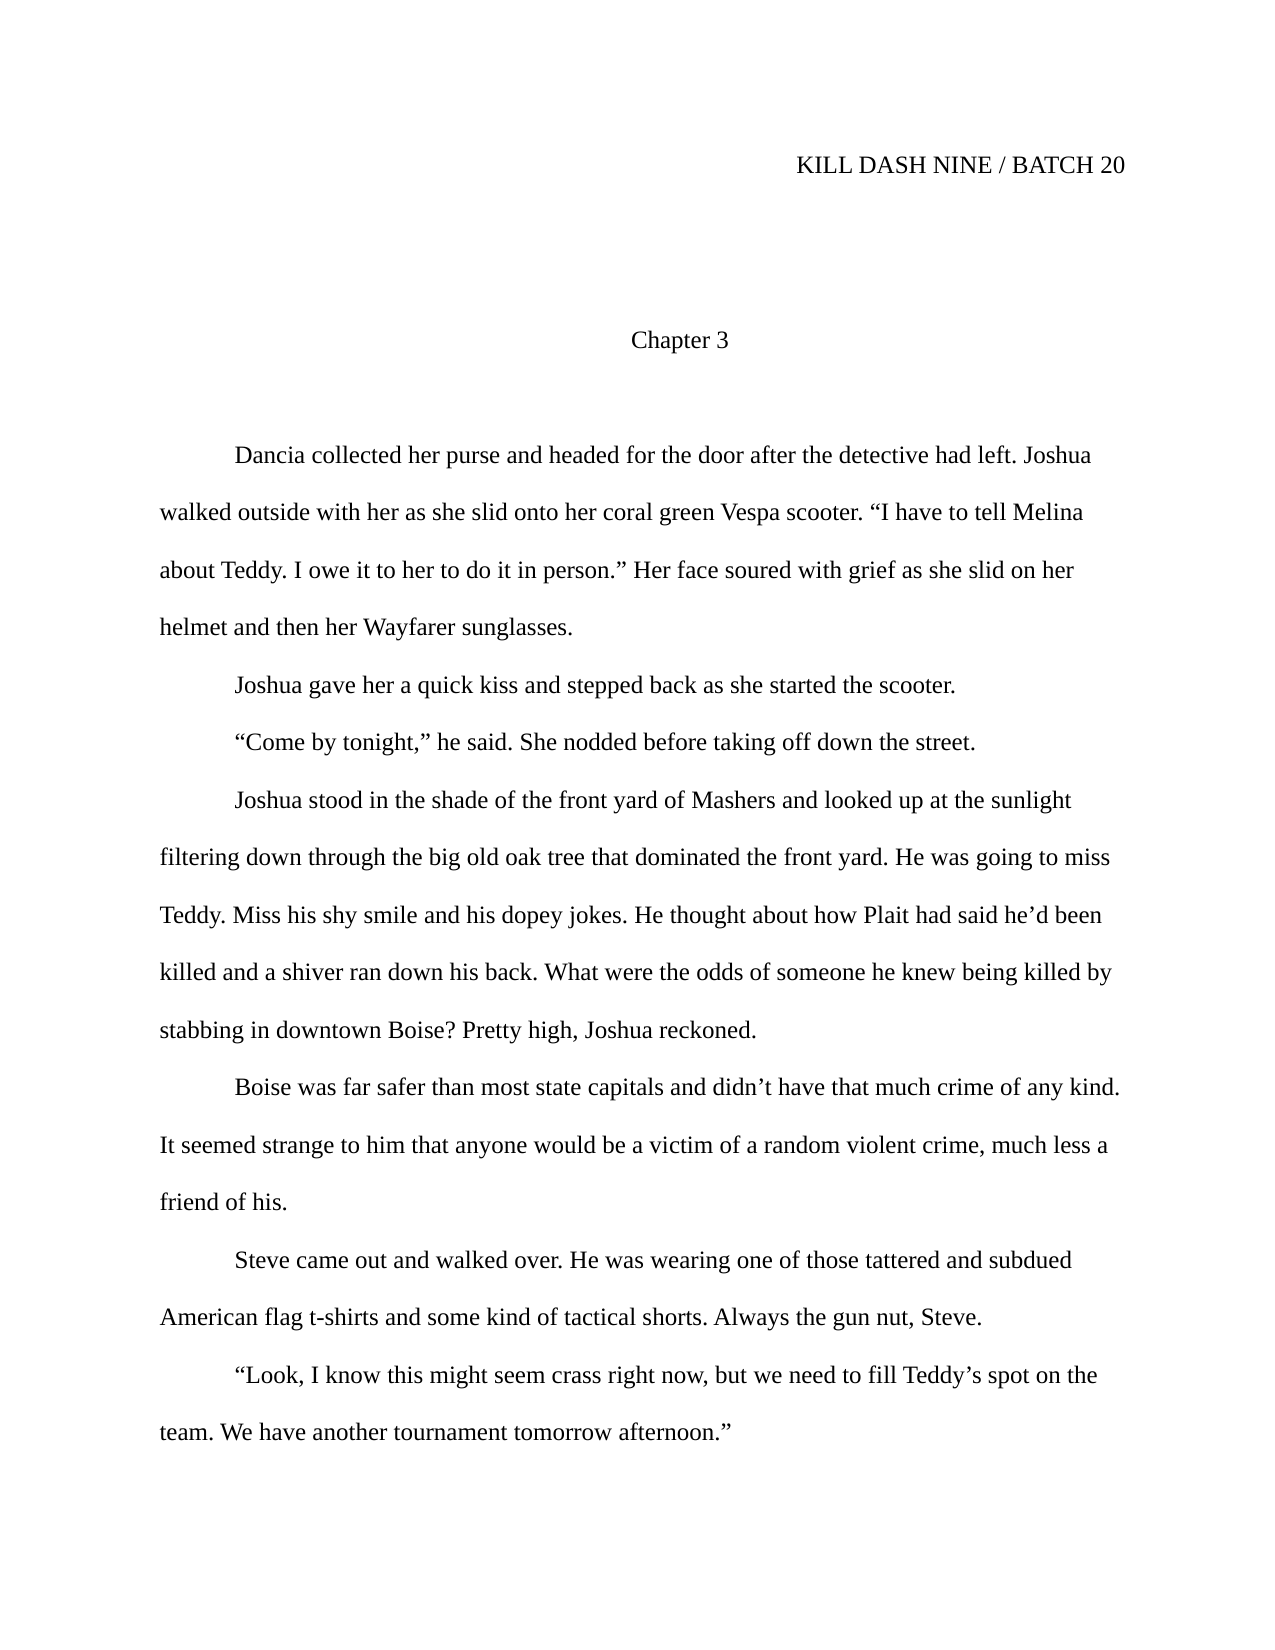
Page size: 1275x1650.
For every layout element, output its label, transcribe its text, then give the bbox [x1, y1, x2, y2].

text “Come by tonight,” he said. She nodded before taking off down the street. [159, 727, 1125, 756]
text Chapter 3 [159, 325, 1125, 354]
text Joshua stood in the shade of the front yard of Mashers and looked up at the sunlight filtering down through the big old oak tree that dominated the front yard. He was going to miss Teddy. Miss his shy smile and his dopey jokes. He thought about how Plait had said he’d been killed and a shiver ran down his back. What were the odds of someone he knew being killed by stabbing in downtown Boise? Pretty high, Joshua reckoned. [159, 785, 1125, 1044]
text “Look, I know this might seem crass right now, but we need to fill Teddy’s spot on the team. We have another tournament tomorrow afternoon.” [159, 1360, 1125, 1446]
text Boise was far safer than most state capitals and didn’t have that much crime of any kind. It seemed strange to him that anyone would be a victim of a random violent crime, much less a friend of his. [159, 1072, 1125, 1216]
text Dancia collected her purse and headed for the door after the detective had left. Joshua walked outside with her as she slid onto her coral green Vespa scooter. “I have to tell Melina about Teddy. I owe it to her to do it in person.” Her face soured with grief as she slid on her helmet and then her Wayfarer sunglasses. [159, 440, 1125, 641]
text Steve came out and walked over. He was wearing one of those tattered and subdued American flag t-shirts and some kind of tactical shorts. Always the gun nut, Steve. [159, 1245, 1125, 1331]
text Joshua gave her a quick kiss and stepped back as she started the scooter. [159, 670, 1125, 699]
